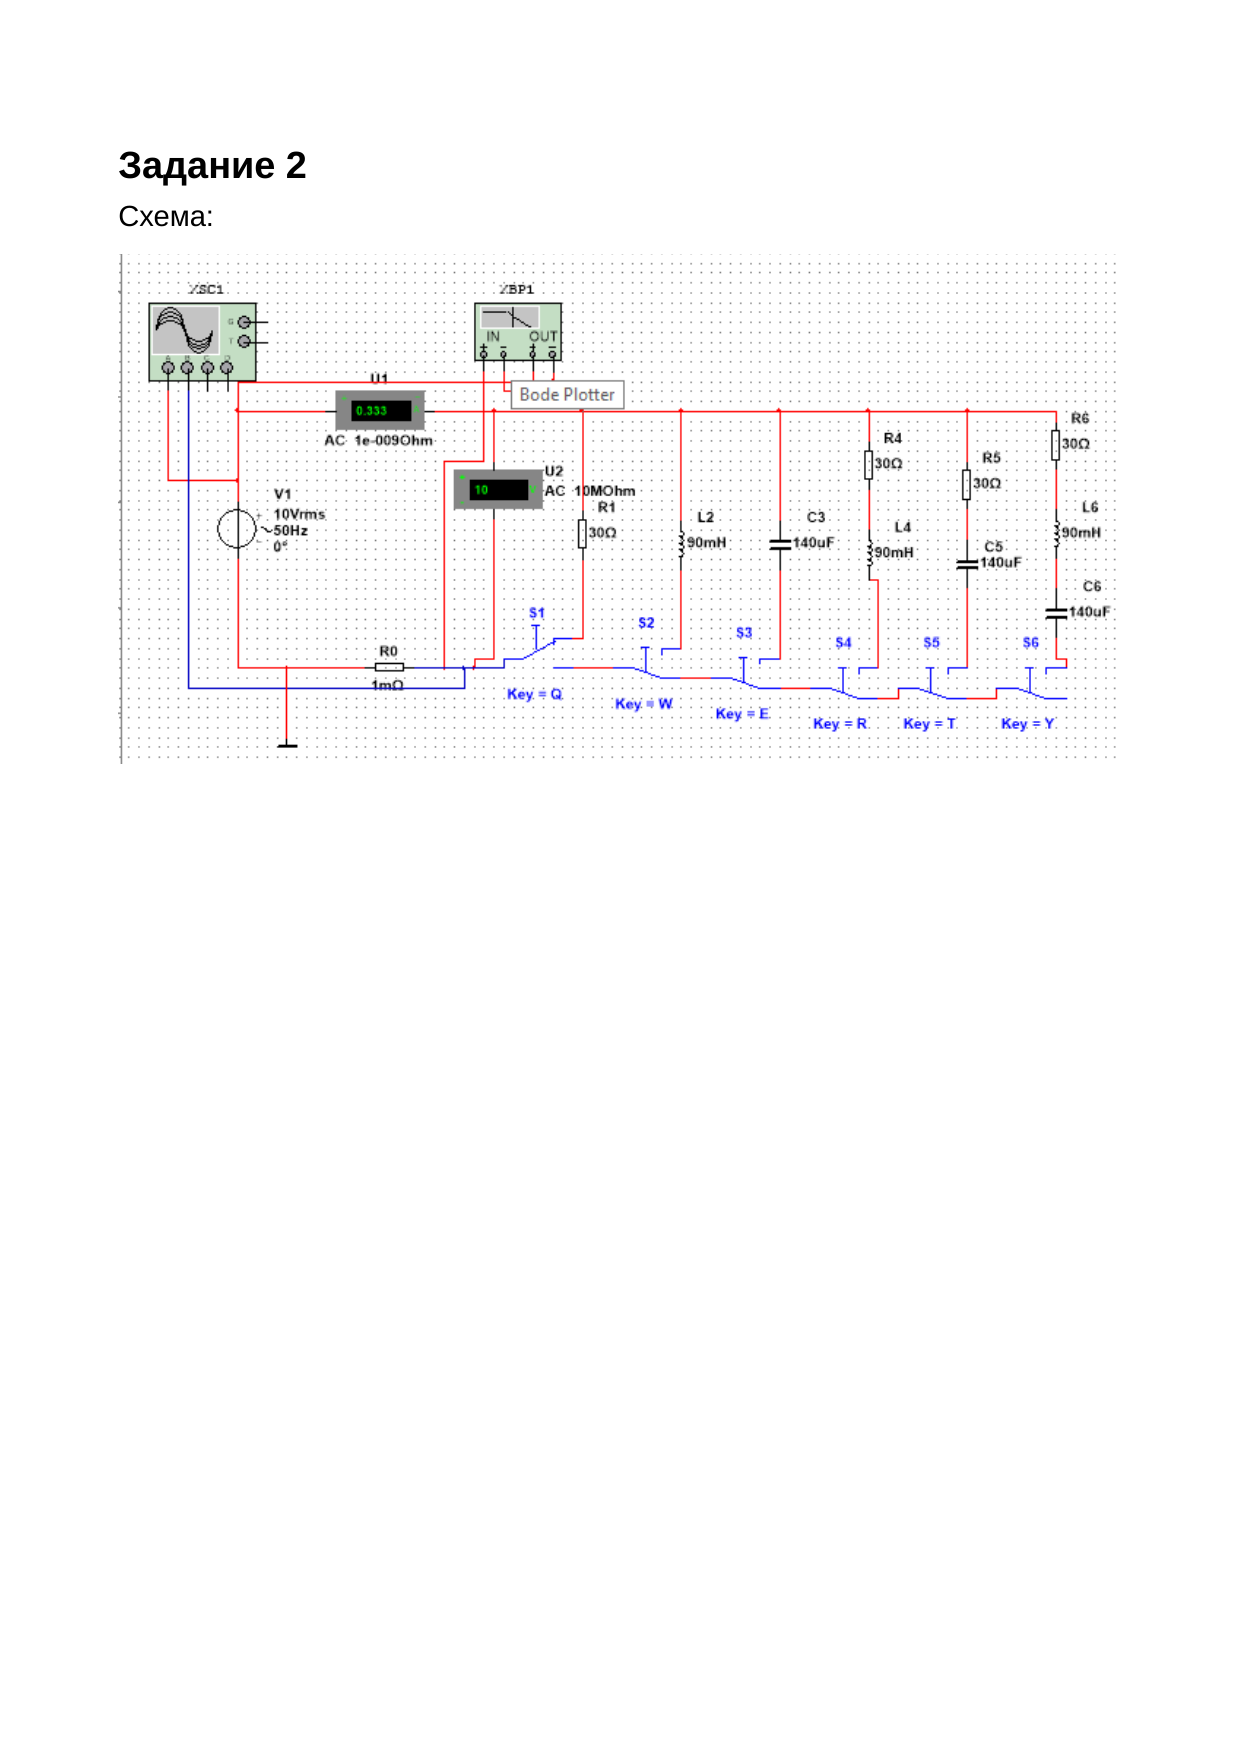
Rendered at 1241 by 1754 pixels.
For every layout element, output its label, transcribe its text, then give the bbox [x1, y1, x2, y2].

text Схема: [118, 199, 1122, 233]
picture [118, 254, 1123, 764]
subtitle Задание 2 [118, 143, 1122, 187]
